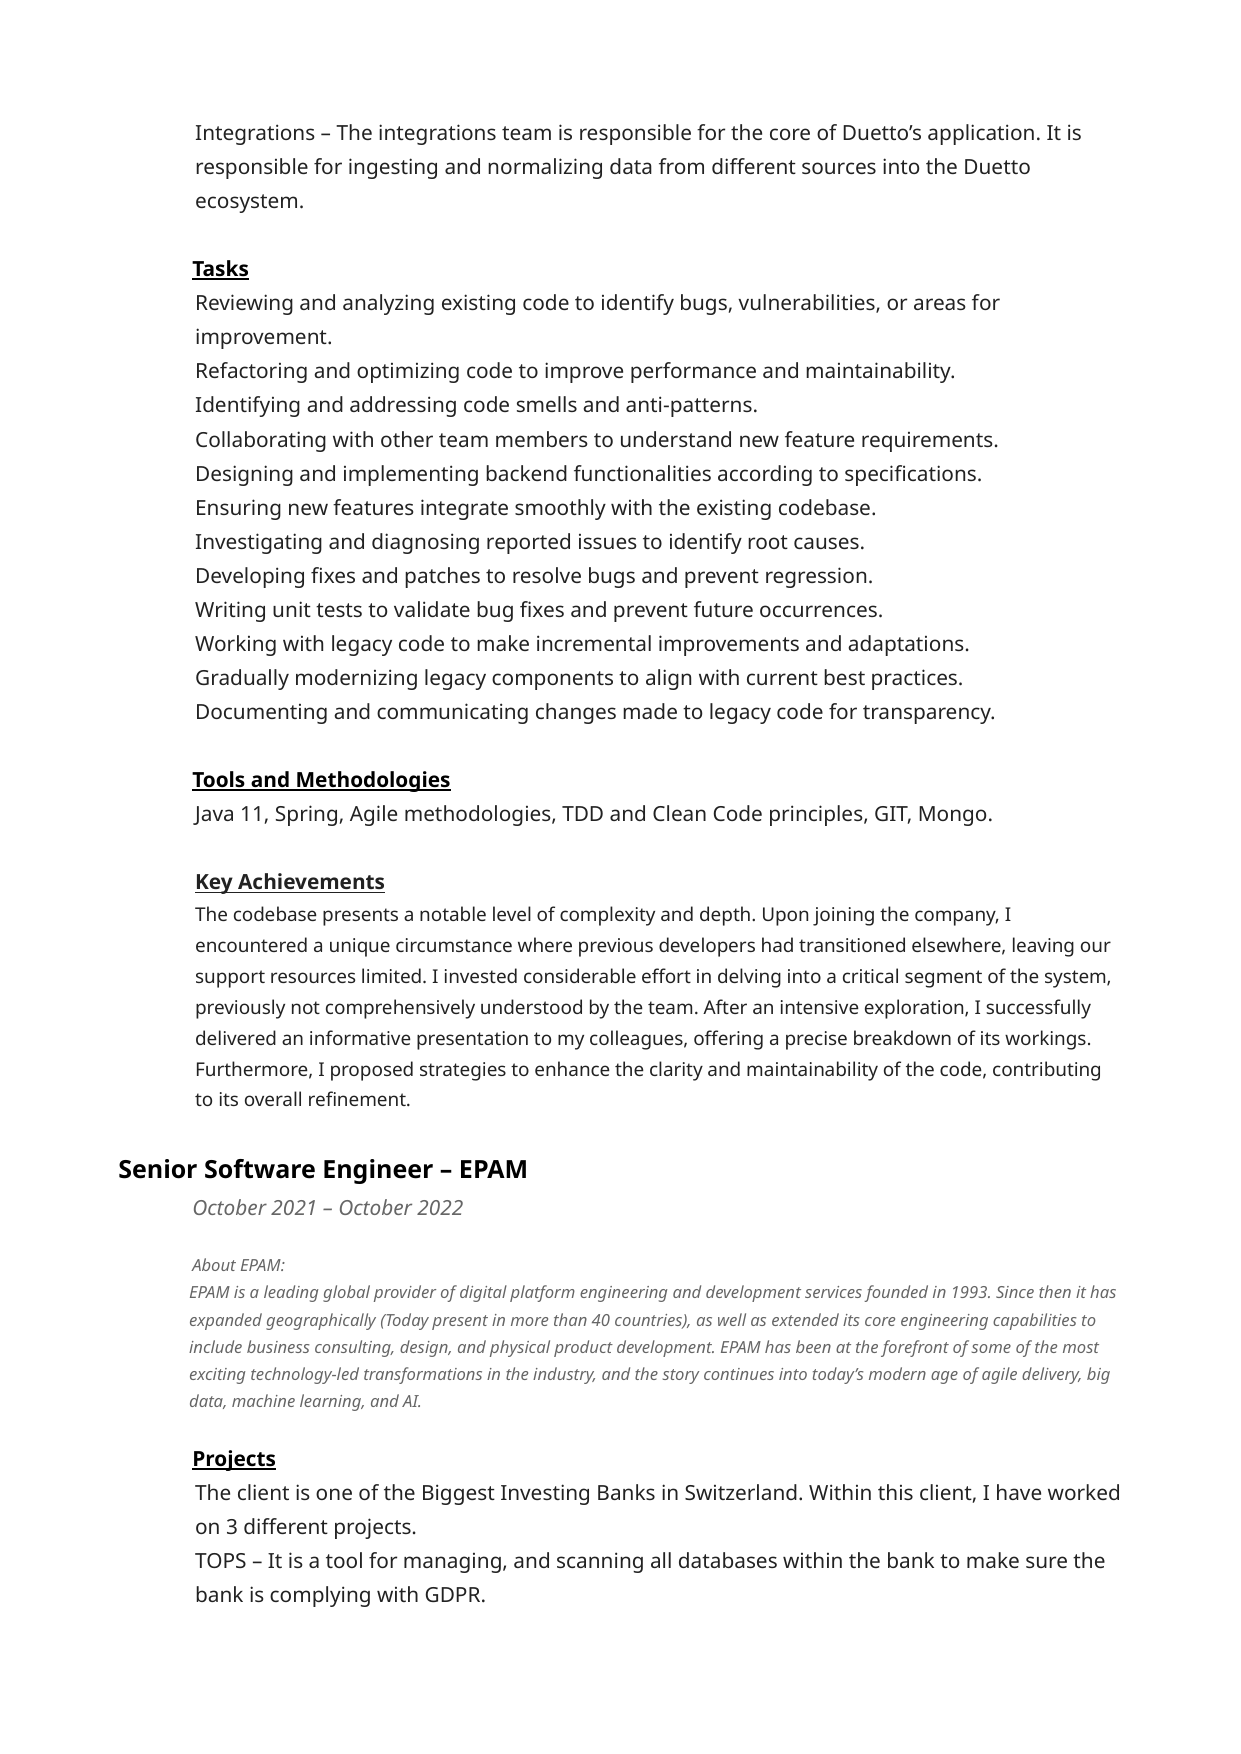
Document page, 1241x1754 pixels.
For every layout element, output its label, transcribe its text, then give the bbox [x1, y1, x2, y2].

text Documenting and communicating changes made to legacy code for transparency. [195, 697, 1122, 726]
text Java 11, Spring, Agile methodologies, TDD and Clean Code principles, GIT, Mongo. [195, 799, 1122, 828]
text Key Achievements [195, 867, 1122, 896]
text Working with legacy code to make incremental improvements and adaptations. [195, 629, 1122, 657]
text Refactoring and optimizing code to improve performance and maintainability. [195, 357, 1122, 385]
text Identifying and addressing code smells and anti-patterns. [195, 391, 1122, 419]
text Tools and Methodologies [118, 765, 1122, 794]
text Developing fixes and patches to resolve bugs and prevent regression. [195, 561, 1122, 589]
text Projects [118, 1444, 1122, 1473]
text Integrations – The integrations team is responsible for the core of Duetto’s application. It is responsible for ingesting and normalizing data from different sources into the Duetto ecosystem. [195, 118, 1122, 215]
text October 2021 – October 2022 [192, 1193, 1122, 1221]
text Ensuring new features integrate smoothly with the existing codebase. [195, 493, 1122, 521]
text Writing unit tests to validate bug fixes and prevent future occurrences. [195, 595, 1122, 623]
text The codebase presents a notable level of complexity and depth. Upon joining the company, I encountered a unique circumstance where previous developers had transitioned elsewhere, leaving our support resources limited. I invested considerable effort in delving into a critical segment of the system, previously not comprehensively understood by the team. After an intensive exploration, I successfully delivered an informative presentation to my colleagues, offering a precise breakdown of its workings. Furthermore, I proposed strategies to enhance the clarity and maintainability of the code, contributing to its overall refinement. [195, 902, 1122, 1112]
text Collaborating with other team members to understand new feature requirements. [195, 425, 1122, 453]
text The client is one of the Biggest Investing Banks in Switzerland. Within this client, I have worked on 3 different projects. [195, 1478, 1122, 1541]
text Gradually modernizing legacy components to align with current best practices. [195, 663, 1122, 692]
text Designing and implementing backend functionalities according to specifications. [195, 459, 1122, 487]
text About EPAM: [118, 1254, 1122, 1277]
text EPAM is a leading global provider of digital platform engineering and development services founded in 1993. Since then it has expanded geographically (Today present in more than 40 countries), as well as extended its core engineering capabilities to include business consulting, design, and physical product development. EPAM has been at the forefront of some of the most exciting technology-led transformations in the industry, and the story continues into today’s modern age of agile delivery, big data, machine learning, and AI. [189, 1281, 1122, 1440]
text Investigating and diagnosing reported issues to identify root causes. [195, 527, 1122, 555]
text Tasks [118, 254, 1122, 283]
text TOPS – It is a tool for managing, and scanning all databases within the bank to make sure the bank is complying with GDPR. [195, 1546, 1122, 1609]
text Senior Software Engineer – EPAM [118, 1152, 1122, 1186]
text Reviewing and analyzing existing code to identify bugs, vulnerabilities, or areas for improvement. [195, 288, 1122, 351]
